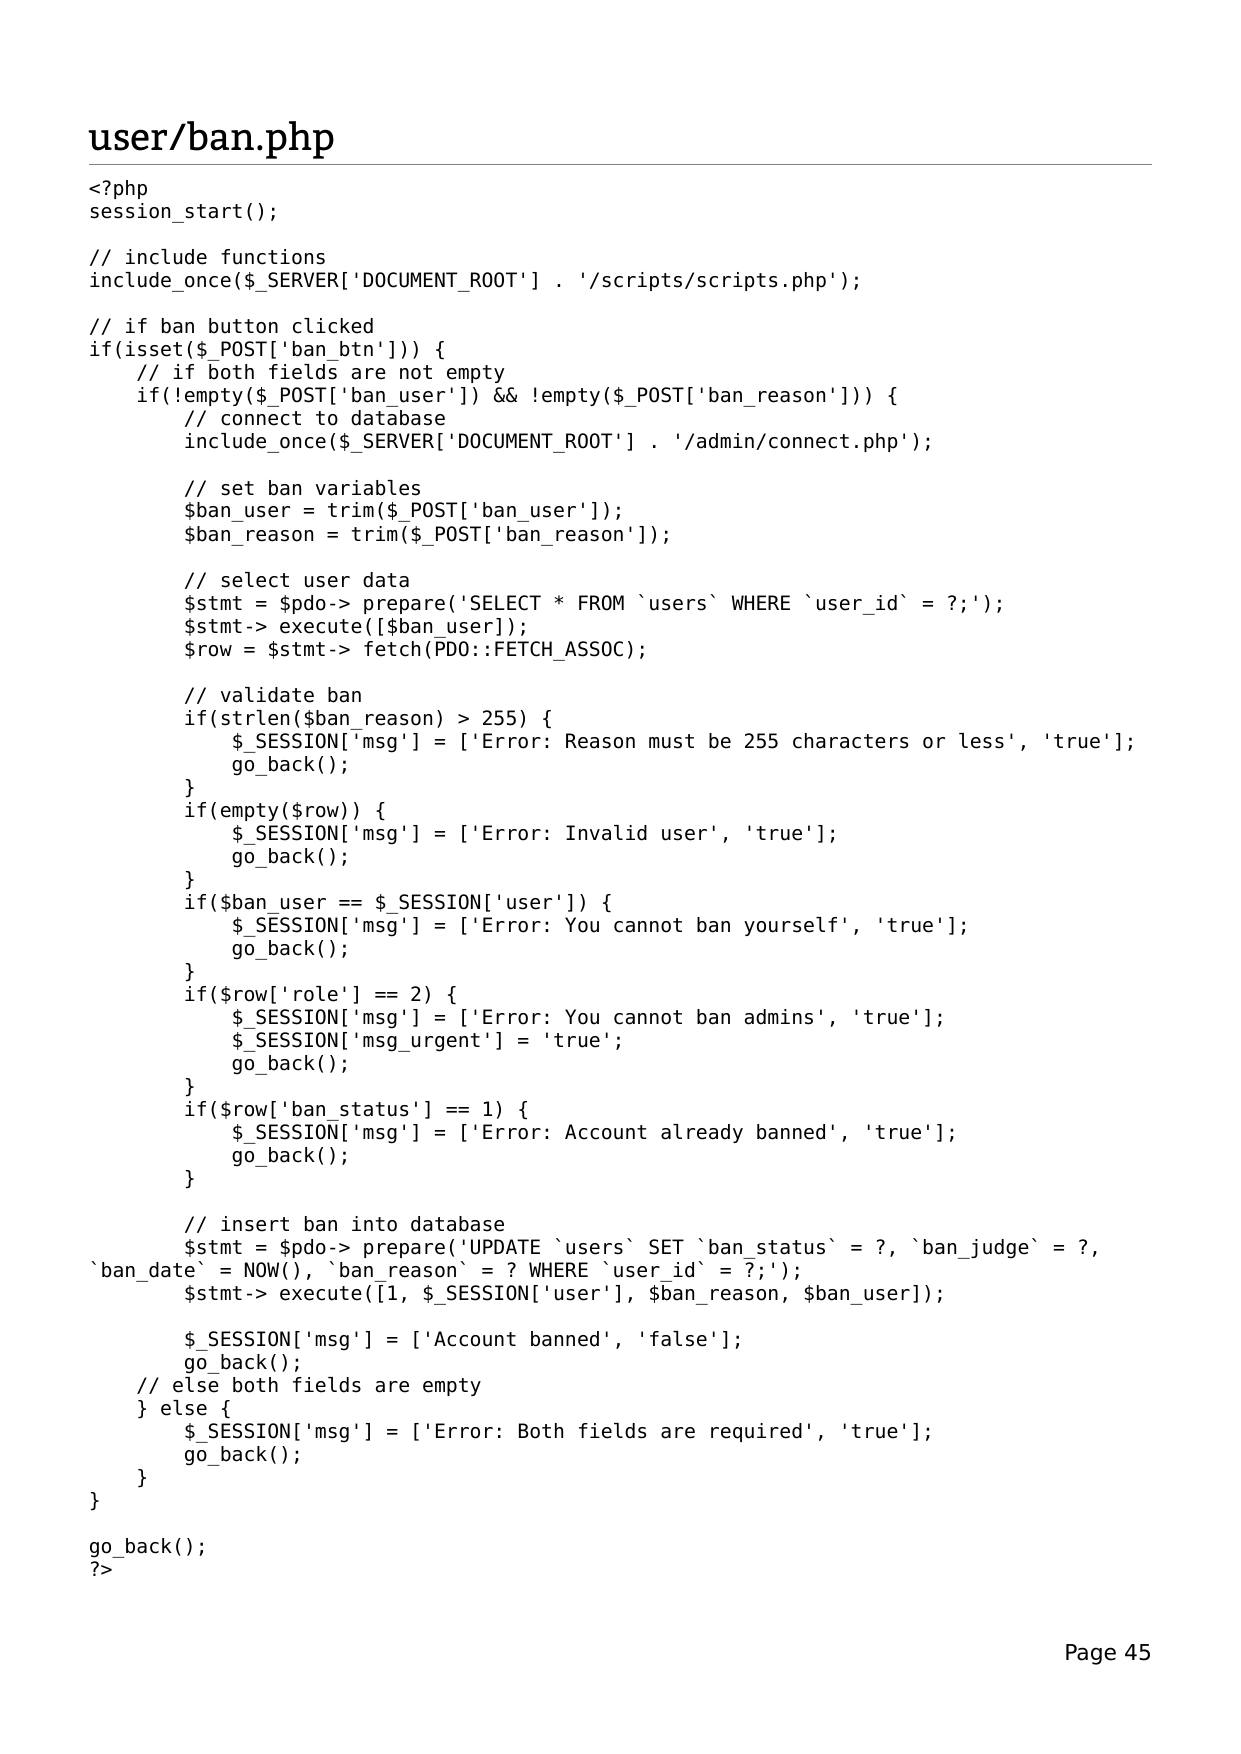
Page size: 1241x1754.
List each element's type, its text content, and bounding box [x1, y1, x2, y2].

text if($ban_user == $_SESSION['user']) { [88, 891, 1152, 914]
subtitle user/ban.php [88, 113, 1152, 165]
text // validate ban [88, 684, 1152, 707]
text go_back(); [88, 1052, 1152, 1075]
text ?> [88, 1558, 1152, 1582]
text if(!empty($_POST['ban_user']) && !empty($_POST['ban_reason'])) { [88, 384, 1152, 407]
text // if ban button clicked [88, 315, 1152, 338]
text $_SESSION['msg'] = ['Error: Account already banned', 'true']; [88, 1121, 1152, 1144]
text $row = $stmt-> fetch(PDO::FETCH_ASSOC); [88, 638, 1152, 661]
text } [88, 1167, 1152, 1190]
text // connect to database [88, 407, 1152, 431]
text if(strlen($ban_reason) > 255) { [88, 707, 1152, 730]
text $stmt-> execute([$ban_user]); [88, 615, 1152, 638]
text $_SESSION['msg'] = ['Error: Both fields are required', 'true']; [88, 1420, 1152, 1443]
text } [88, 868, 1152, 891]
text // insert ban into database [88, 1213, 1152, 1236]
text go_back(); [88, 845, 1152, 868]
text } [88, 776, 1152, 799]
text } [88, 1489, 1152, 1512]
text // if both fields are not empty [88, 361, 1152, 384]
text $ban_reason = trim($_POST['ban_reason']); [88, 523, 1152, 546]
text $ban_user = trim($_POST['ban_user']); [88, 499, 1152, 523]
text $_SESSION['msg'] = ['Error: Invalid user', 'true']; [88, 822, 1152, 845]
text $stmt-> execute([1, $_SESSION['user'], $ban_reason, $ban_user]); [88, 1282, 1152, 1305]
text $stmt = $pdo-> prepare('UPDATE `users` SET `ban_status` = ?, `ban_judge` = ?, `ban_date` = NOW(), `ban_reason` = ? WHERE `user_id` = ?;'); [88, 1236, 1152, 1282]
text <?php [88, 177, 1152, 200]
text if(empty($row)) { [88, 799, 1152, 822]
text // else both fields are empty [88, 1374, 1152, 1397]
text include_once($_SERVER['DOCUMENT_ROOT'] . '/scripts/scripts.php'); [88, 269, 1152, 292]
text session_start(); [88, 200, 1152, 223]
text // set ban variables [88, 477, 1152, 499]
text $_SESSION['msg'] = ['Error: You cannot ban yourself', 'true']; [88, 914, 1152, 937]
text $_SESSION['msg'] = ['Account banned', 'false']; [88, 1328, 1152, 1351]
text // include functions [88, 246, 1152, 269]
text } [88, 1075, 1152, 1098]
text // select user data [88, 569, 1152, 592]
text go_back(); [88, 1351, 1152, 1374]
text go_back(); [88, 1144, 1152, 1167]
text if($row['ban_status'] == 1) { [88, 1098, 1152, 1121]
text go_back(); [88, 753, 1152, 776]
text } [88, 960, 1152, 983]
text $_SESSION['msg'] = ['Error: Reason must be 255 characters or less', 'true']; [88, 730, 1152, 753]
text $_SESSION['msg_urgent'] = 'true'; [88, 1029, 1152, 1052]
text include_once($_SERVER['DOCUMENT_ROOT'] . '/admin/connect.php'); [88, 431, 1152, 453]
text if($row['role'] == 2) { [88, 983, 1152, 1006]
text $stmt = $pdo-> prepare('SELECT * FROM `users` WHERE `user_id` = ?;'); [88, 592, 1152, 615]
text if(isset($_POST['ban_btn'])) { [88, 338, 1152, 361]
text } [88, 1466, 1152, 1489]
text go_back(); [88, 1536, 1152, 1558]
text $_SESSION['msg'] = ['Error: You cannot ban admins', 'true']; [88, 1006, 1152, 1029]
text go_back(); [88, 937, 1152, 960]
text } else { [88, 1397, 1152, 1420]
text go_back(); [88, 1443, 1152, 1466]
